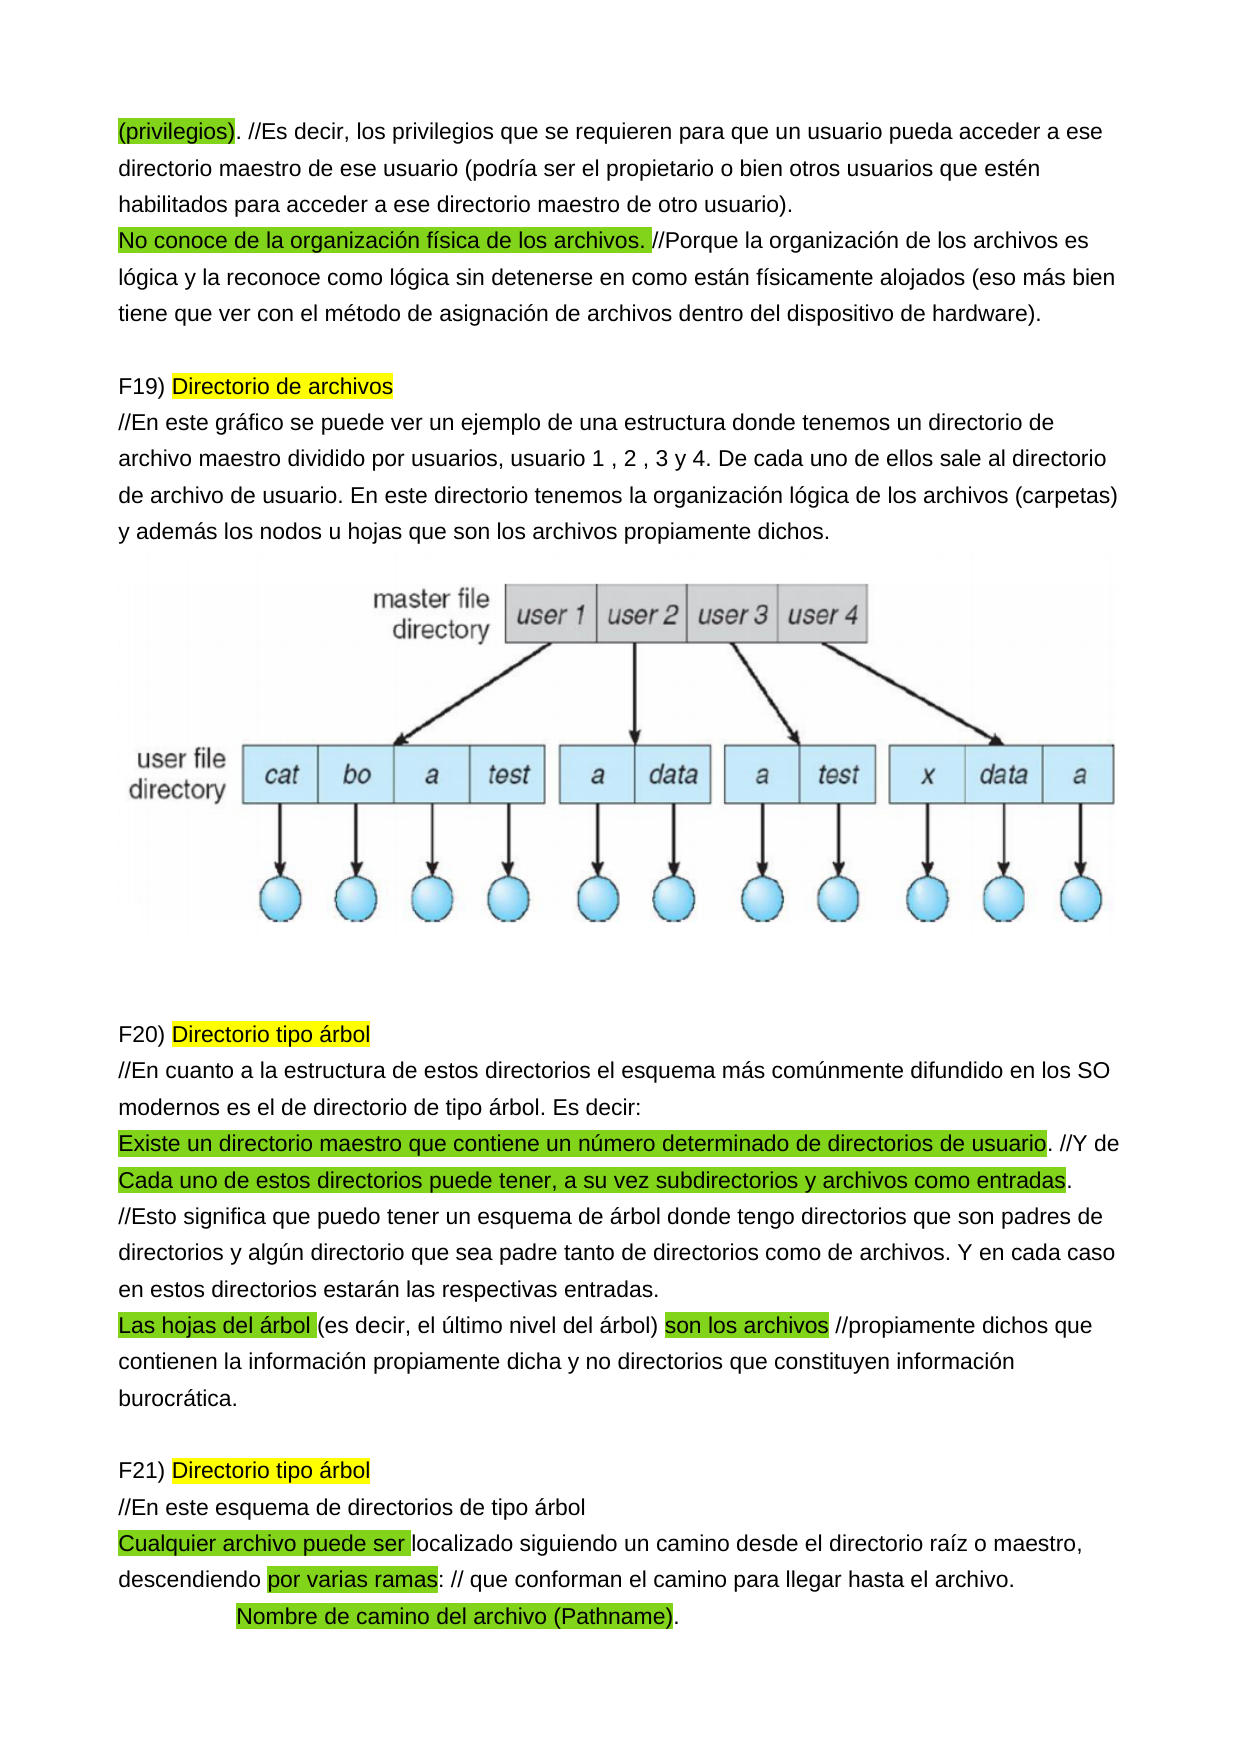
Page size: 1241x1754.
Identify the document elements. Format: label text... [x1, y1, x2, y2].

text Nombre de camino del archivo (Pathname). [118, 1603, 1122, 1629]
text No conoce de la organización física de los archivos. //Porque la organización de los archivos es lógica y la reconoce como lógica sin detenerse en como están físicamente alojados (eso más bien tiene que ver con el método de asignación de archivos dentro del dispositivo de hardware). [118, 227, 1122, 326]
text Cada uno de estos directorios puede tener, a su vez subdirectorios y archivos como entradas. //Esto significa que puedo tener un esquema de árbol donde tengo directorios que son padres de directorios y algún directorio que sea padre tanto de directorios como de archivos. Y en cada caso en estos directorios estarán las respectivas entradas. [118, 1167, 1122, 1302]
text Las hojas del árbol (es decir, el último nivel del árbol) son los archivos //propiamente dichos que contienen la información propiamente dicha y no directorios que constituyen información burocrática. [118, 1312, 1122, 1411]
picture [118, 554, 1123, 939]
text (privilegios). //Es decir, los privilegios que se requieren para que un usuario pueda acceder a ese directorio maestro de ese usuario (podría ser el propietario o bien otros usuarios que estén habilitados para acceder a ese directorio maestro de otro usuario). [118, 118, 1122, 217]
text //En cuanto a la estructura de estos directorios el esquema más comúnmente difundido en los SO modernos es el de directorio de tipo árbol. Es decir: [118, 1057, 1122, 1120]
text F21) Directorio tipo árbol [118, 1457, 1122, 1484]
text Cualquier archivo puede ser localizado siguiendo un camino desde el directorio raíz o maestro, descendiendo por varias ramas: // que conforman el camino para llegar hasta el archivo. [118, 1530, 1122, 1593]
text Existe un directorio maestro que contiene un número determinado de directorios de usuario. //Y de [118, 1130, 1122, 1157]
text //En este gráfico se puede ver un ejemplo de una estructura donde tenemos un directorio de archivo maestro dividido por usuarios, usuario 1 , 2 , 3 y 4. De cada uno de ellos sale al directorio de archivo de usuario. En este directorio tenemos la organización lógica de los archivos (carpetas) y además los nodos u hojas que son los archivos propiamente dichos. [118, 409, 1122, 544]
text F19) Directorio de archivos [118, 373, 1122, 399]
text F20) Directorio tipo árbol [118, 1021, 1122, 1047]
text //En este esquema de directorios de tipo árbol [118, 1494, 1122, 1520]
